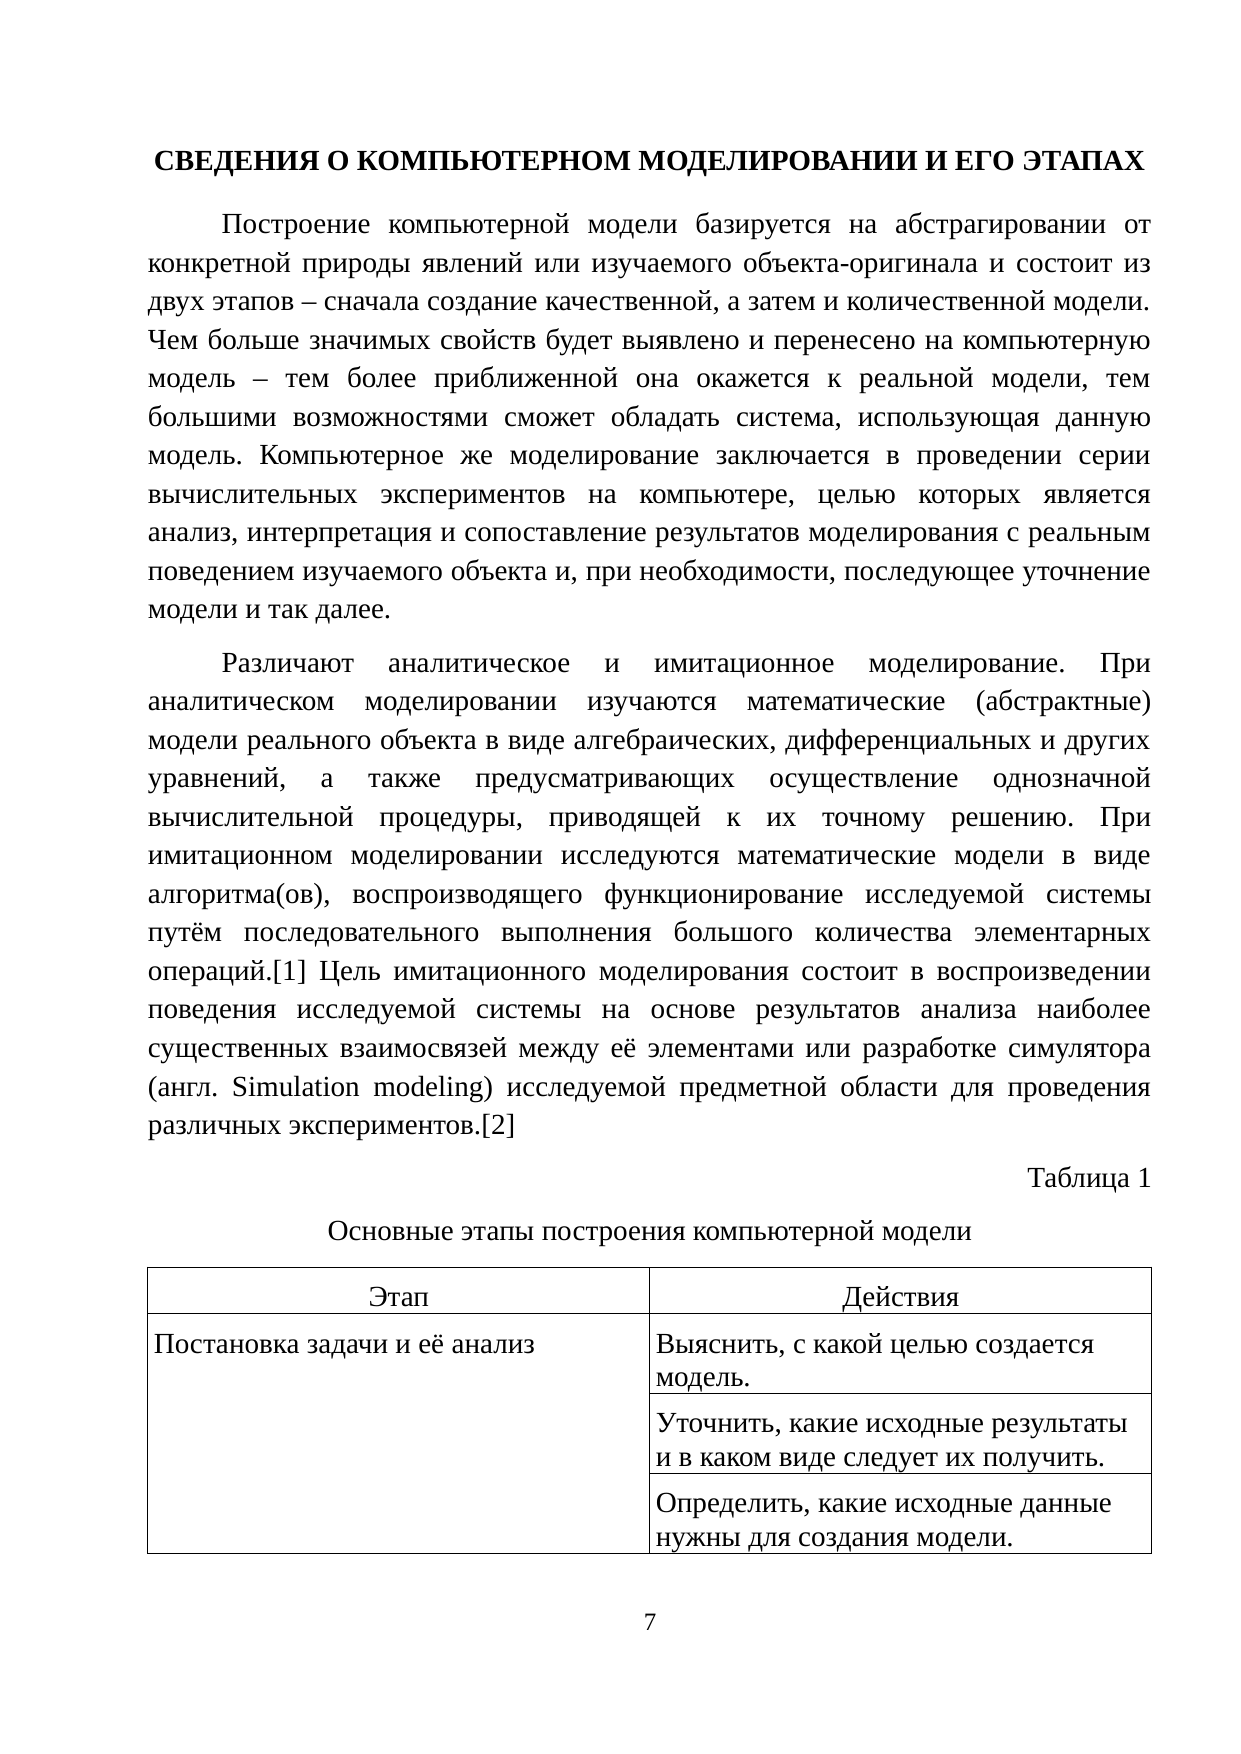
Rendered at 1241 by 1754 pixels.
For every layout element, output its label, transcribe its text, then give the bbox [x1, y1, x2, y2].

table_cell Определить, какие исходные данные нужны для создания модели. [650, 1474, 1151, 1553]
text Основные этапы построения компьютерной модели [148, 1213, 1152, 1247]
table_header Действия [650, 1268, 1151, 1313]
text Построение компьютерной модели базируется на абстрагировании от конкретной природы явлений или изучаемого объекта-оригинала и состоит из двух этапов – сначала создание качественной, а затем и количественной модели. Чем больше значимых свойств будет выявлено и перенесено на компьютерную модель – тем более приближенной она окажется к реальной модели, тем большими возможностями сможет обладать система, использующая данную модель. Компьютерное же моделирование заключается в проведении серии вычислительных экспериментов на компьютере, целью которых является анализ, интерпретация и сопоставление результатов моделирования с реальным поведением изучаемого объекта и, при необходимости, последующее уточнение модели и так далее. [148, 206, 1152, 625]
table_cell Выяснить, с какой целью создается модель. [650, 1314, 1151, 1393]
subtitle СВЕДЕНИЯ О КОМПЬЮТЕРНОМ МОДЕЛИРОВАНИИ И ЕГО ЭТАПАХ [148, 143, 1152, 177]
table_header Этап [148, 1268, 649, 1313]
text Таблица 1 [148, 1160, 1152, 1194]
text Различают аналитическое и имитационное моделирование. При аналитическом моделировании изучаются математические (абстрактные) модели реального объекта в виде алгебраических, дифференциальных и других уравнений, а также предусматривающих осуществление однозначной вычислительной процедуры, приводящей к их точному решению. При имитационном моделировании исследуются математические модели в виде алгоритма(ов), воспроизводящего функционирование исследуемой системы путём последовательного выполнения большого количества элементарных операций.[1] Цель имитационного моделирования состоит в воспроизведении поведения исследуемой системы на основе результатов анализа наиболее существенных взаимосвязей между её элементами или разработке симулятора (англ. Simulation modeling) исследуемой предметной области для проведения различных экспериментов.[2] [148, 645, 1152, 1141]
table_cell Постановка задачи и её анализ [148, 1314, 649, 1553]
table_cell Уточнить, какие исходные результаты и в каком виде следует их получить. [650, 1394, 1151, 1473]
